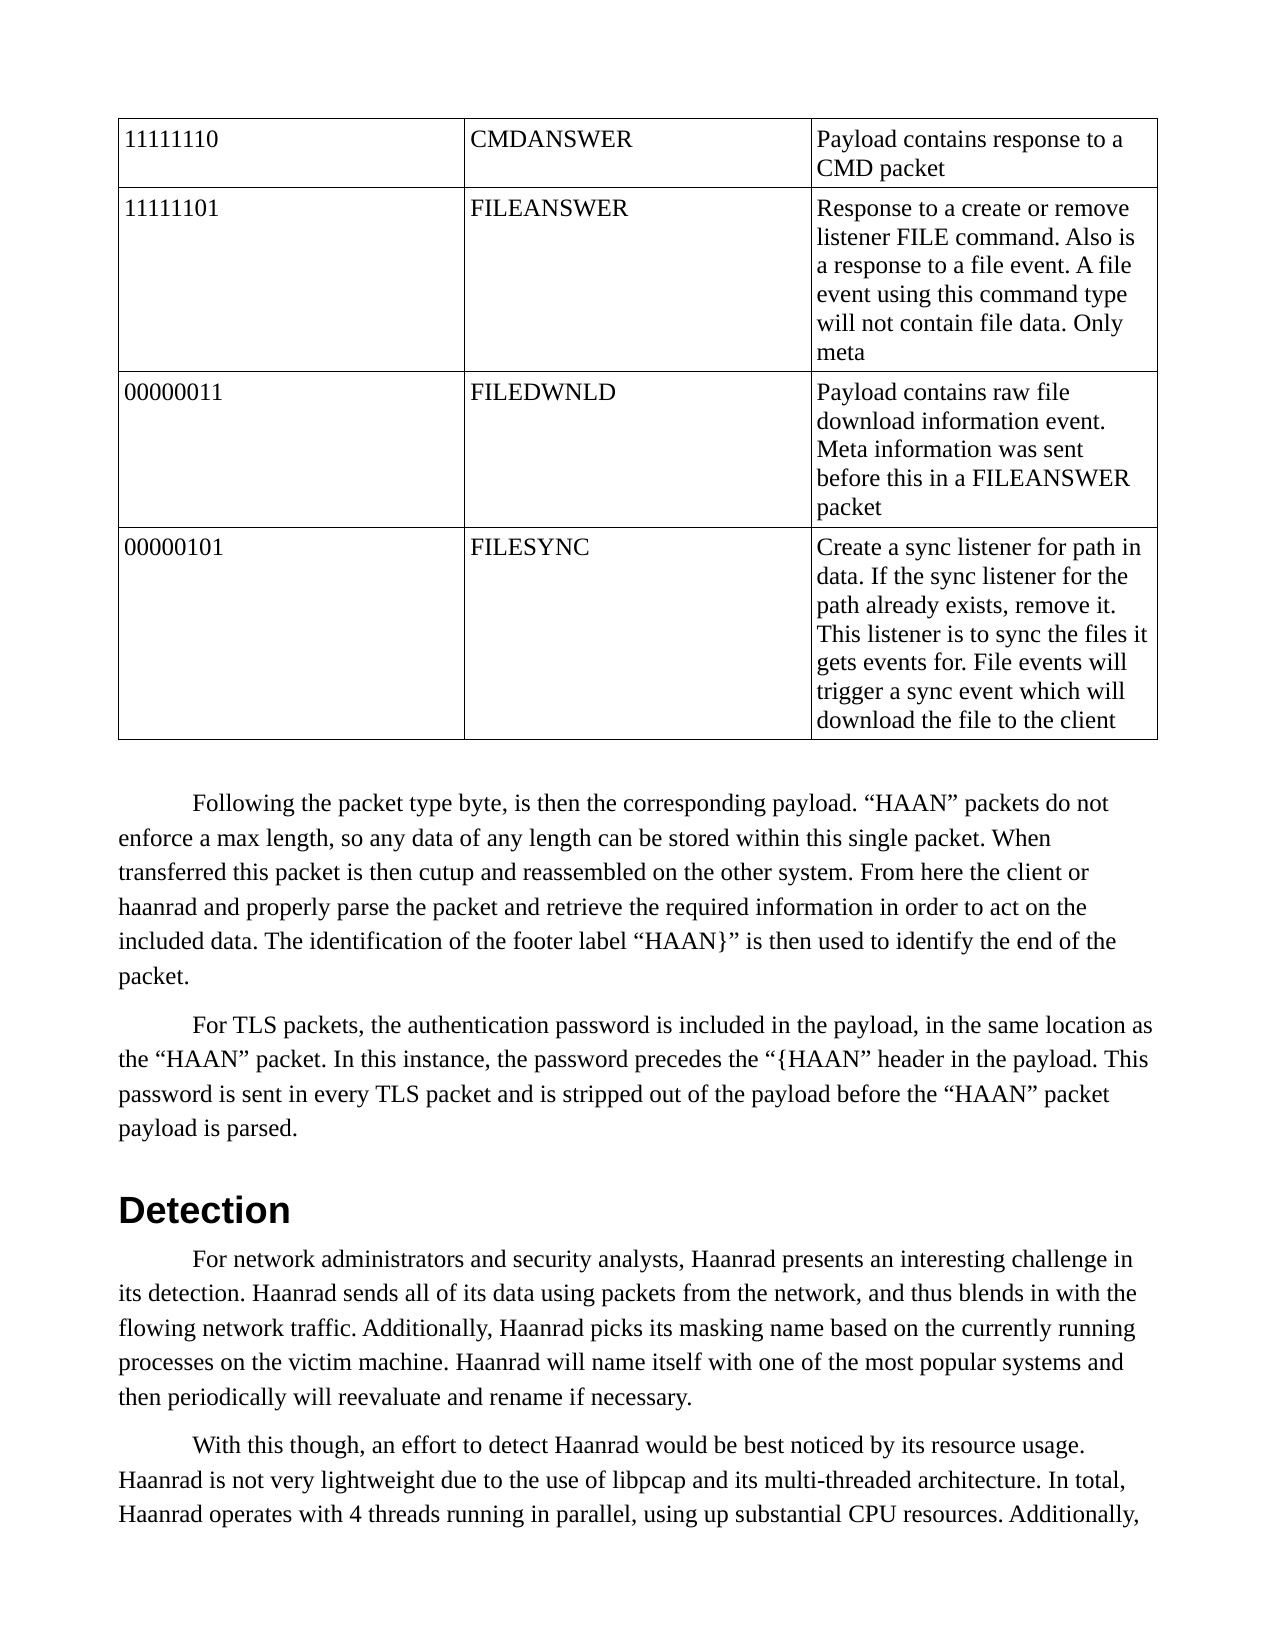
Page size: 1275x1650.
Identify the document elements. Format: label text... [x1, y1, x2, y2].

table_cell Create a sync listener for path in data. If the sync listener for the path already exists, remove it. This listener is to sync the files it gets events for. File events will trigger a sync event which will download the file to the client [812, 528, 1157, 739]
table_cell 00000011 [119, 372, 464, 527]
text With this though, an effort to detect Haanrad would be best noticed by its resource usage. Haanrad is not very lightweight due to the use of libpcap and its multi-threaded architecture. In total, Haanrad operates with 4 threads running in parallel, using up substantial CPU resources. Additionally, [118, 1431, 1157, 1528]
table_cell 11111110 [119, 119, 464, 187]
table_cell 00000101 [119, 528, 464, 739]
text For TLS packets, the authentication password is included in the payload, in the same location as the “HAAN” packet. In this instance, the password precedes the “{HAAN” header in the payload. This password is sent in every TLS packet and is stripped out of the payload before the “HAAN” packet payload is parsed. [118, 1010, 1157, 1142]
table_cell FILEDWNLD [465, 372, 811, 527]
text For network administrators and security analysts, Haanrad presents an interesting challenge in its detection. Haanrad sends all of its data using packets from the network, and thus blends in with the flowing network traffic. Additionally, Haanrad picks its masking name based on the currently running processes on the victim machine. Haanrad will name itself with one of the most popular systems and then periodically will reevaluate and rename if necessary. [118, 1244, 1157, 1410]
table_cell Payload contains raw file download information event. Meta information was sent before this in a FILEANSWER packet [812, 372, 1157, 527]
table_cell FILEANSWER [465, 188, 811, 371]
table_cell Payload contains response to a CMD packet [812, 119, 1157, 187]
table_cell 11111101 [119, 188, 464, 371]
table_cell FILESYNC [465, 528, 811, 739]
table_cell Response to a create or remove listener FILE command. Also is a response to a file event. A file event using this command type will not contain file data. Only meta [812, 188, 1157, 371]
text Following the packet type byte, is then the corresponding payload. “HAAN” packets do not enforce a max length, so any data of any length can be stored within this single packet. When transferred this packet is then cutup and reassembled on the other system. From here the client or haanrad and properly parse the packet and retrieve the required information in order to act on the included data. The identification of the footer label “HAAN}” is then used to identify the end of the packet. [118, 788, 1157, 990]
table_cell CMDANSWER [465, 119, 811, 187]
subtitle Detection [118, 1187, 1157, 1231]
